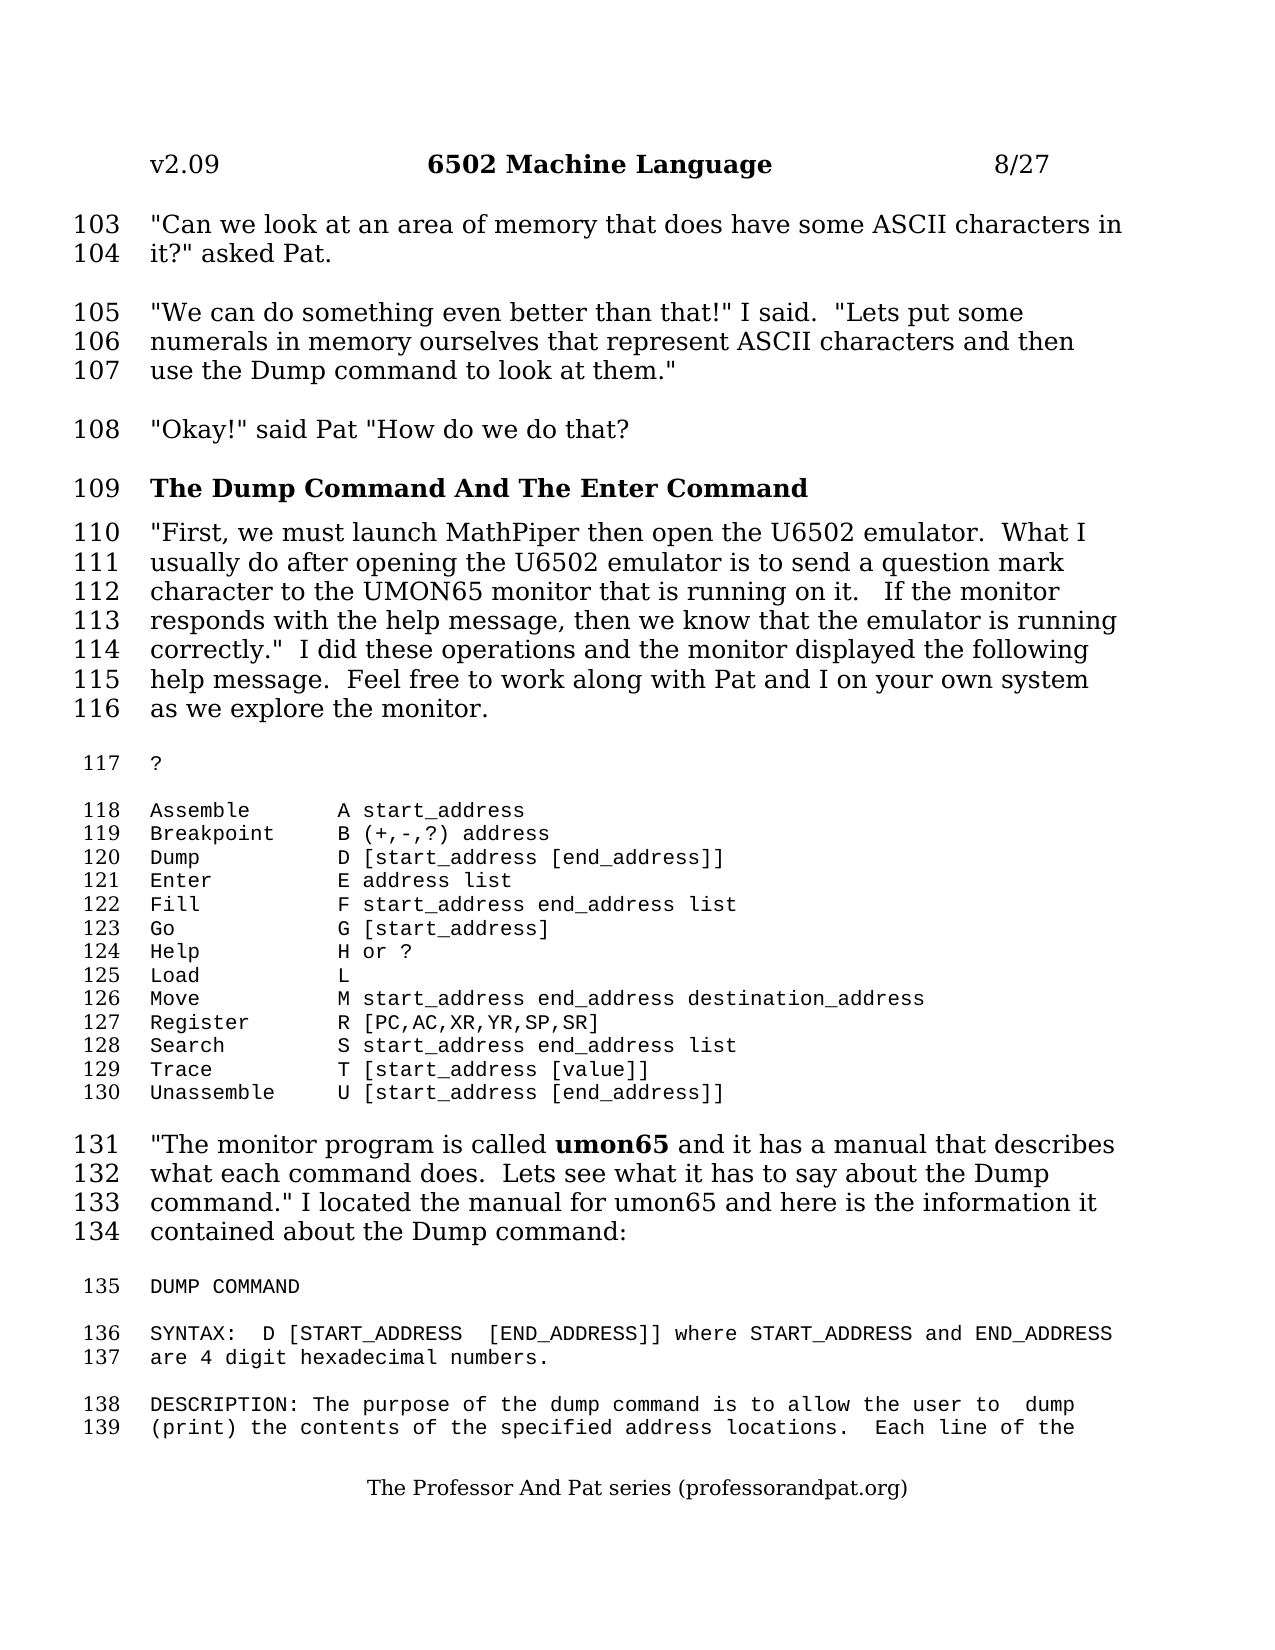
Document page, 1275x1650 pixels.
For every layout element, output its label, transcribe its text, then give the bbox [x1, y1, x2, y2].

text Fill F start_address end_address list [150, 894, 1125, 918]
text Breakpoint B (+,-,?) address [150, 823, 1125, 847]
text Dump D [start_address [end_address]] [150, 847, 1125, 871]
text Register R [PC,AC,XR,YR,SP,SR] [150, 1012, 1125, 1035]
text Unassemble U [start_address [end_address]] [150, 1082, 1125, 1106]
text Go G [start_address] [150, 918, 1125, 941]
subtitle The Dump Command And The Enter Command [150, 474, 1125, 504]
text ? [150, 753, 1125, 776]
text SYNTAX: D [START_ADDRESS [END_ADDRESS]] where START_ADDRESS and END_ADDRESS are 4 digit hexadecimal numbers. [150, 1323, 1125, 1370]
text Load L [150, 965, 1125, 988]
text "Okay!" said Pat "How do we do that? [150, 415, 1125, 444]
text "The monitor program is called umon65 and it has a manual that describes what each command does. Lets see what it has to say about the Dump command." I located the manual for umon65 and here is the information it contained about the Dump command: [150, 1129, 1125, 1247]
text Assemble A start_address [150, 800, 1125, 823]
text Search S start_address end_address list [150, 1035, 1125, 1059]
text Move M start_address end_address destination_address [150, 988, 1125, 1012]
text "First, we must launch MathPiper then open the U6502 emulator. What I usually do after opening the U6502 emulator is to send a question mark character to the UMON65 monitor that is running on it. If the monitor responds with the help message, then we know that the emulator is running correctly." I did these operations and the monitor displayed the following help message. Feel free to work along with Pat and I on your own system as we explore the monitor. [150, 519, 1125, 723]
text "We can do something even better than that!" I said. "Lets put some numerals in memory ourselves that represent ASCII characters and then use the Dump command to look at them." [150, 298, 1125, 386]
text "Can we look at an area of memory that does have some ASCII characters in it?" asked Pat. [150, 210, 1125, 268]
text Trace T [start_address [value]] [150, 1059, 1125, 1082]
text DUMP COMMAND [150, 1276, 1125, 1300]
text Help H or ? [150, 941, 1125, 965]
text Enter E address list [150, 871, 1125, 894]
text DESCRIPTION: The purpose of the dump command is to allow the user to dump (print) the contents of the specified address locations. Each line of the [150, 1394, 1125, 1441]
